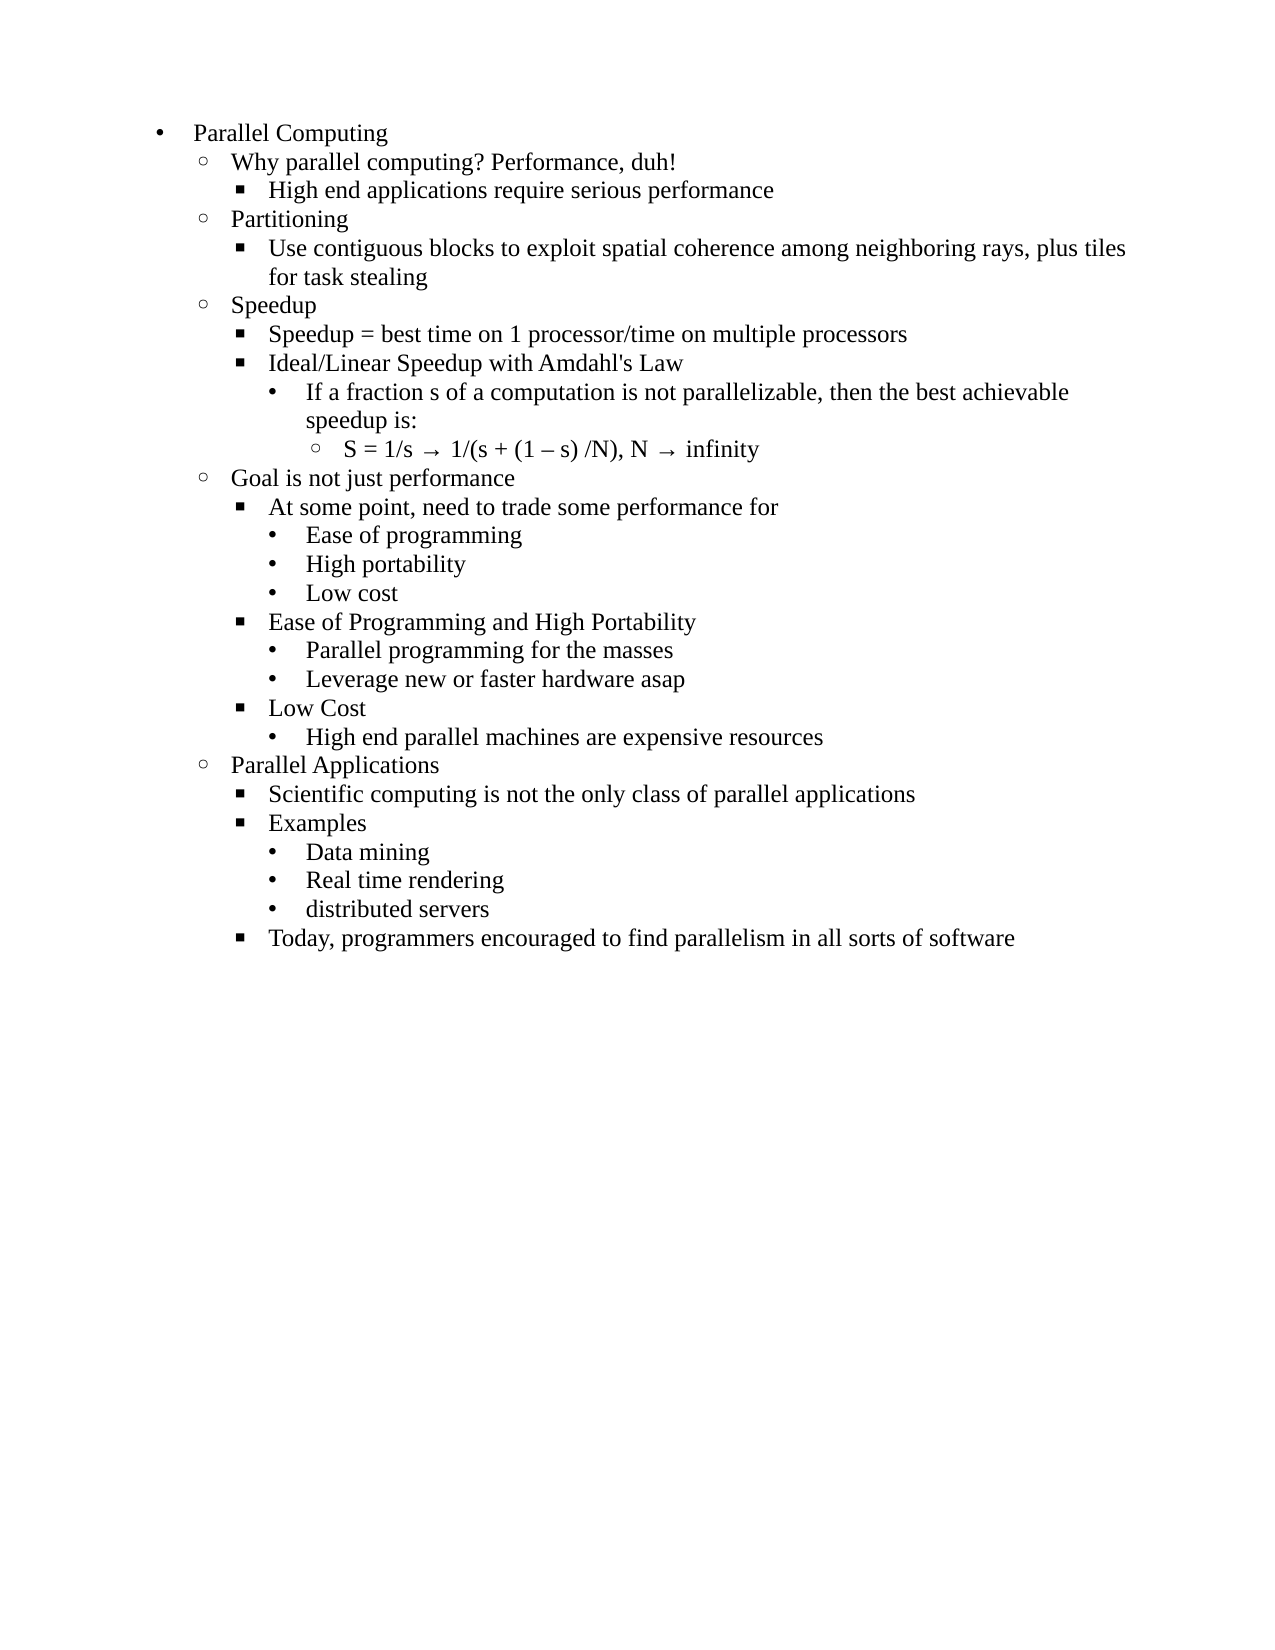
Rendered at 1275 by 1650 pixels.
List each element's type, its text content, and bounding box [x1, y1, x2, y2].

list Ideal/Linear Speedup with Amdahl's Law [231, 348, 1157, 377]
list Speedup [193, 291, 1157, 319]
list Ease of programming [268, 521, 1157, 549]
list distributed servers [268, 894, 1157, 923]
list Real time rendering [268, 866, 1157, 894]
list Low cost [268, 578, 1157, 607]
list At some point, need to trade some performance for [231, 492, 1157, 521]
list Goal is not just performance [193, 463, 1157, 492]
list Examples [231, 808, 1157, 837]
list High end applications require serious performance [231, 176, 1157, 204]
list Partitioning [193, 204, 1157, 233]
list Parallel programming for the masses [268, 636, 1157, 664]
list Scientific computing is not the only class of parallel applications [231, 779, 1157, 808]
list If a fraction s of a computation is not parallelizable, then the best achievable speedup is: [268, 377, 1157, 434]
list Use contiguous blocks to exploit spatial coherence among neighboring rays, plus tiles for task stealing [231, 233, 1157, 291]
list Leverage new or faster hardware asap [268, 664, 1157, 693]
list Parallel Computing [156, 118, 1157, 147]
list Ease of Programming and High Portability [231, 607, 1157, 636]
list Parallel Applications [193, 751, 1157, 779]
list Speedup = best time on 1 processor/time on multiple processors [231, 319, 1157, 348]
list High end parallel machines are expensive resources [268, 722, 1157, 751]
list S = 1/s → 1/(s + (1 – s) /N), N → infinity [306, 434, 1157, 463]
list Why parallel computing? Performance, duh! [193, 147, 1157, 176]
list Data mining [268, 837, 1157, 866]
list Today, programmers encouraged to find parallelism in all sorts of software [231, 923, 1157, 952]
list High portability [268, 549, 1157, 578]
list Low Cost [231, 693, 1157, 722]
